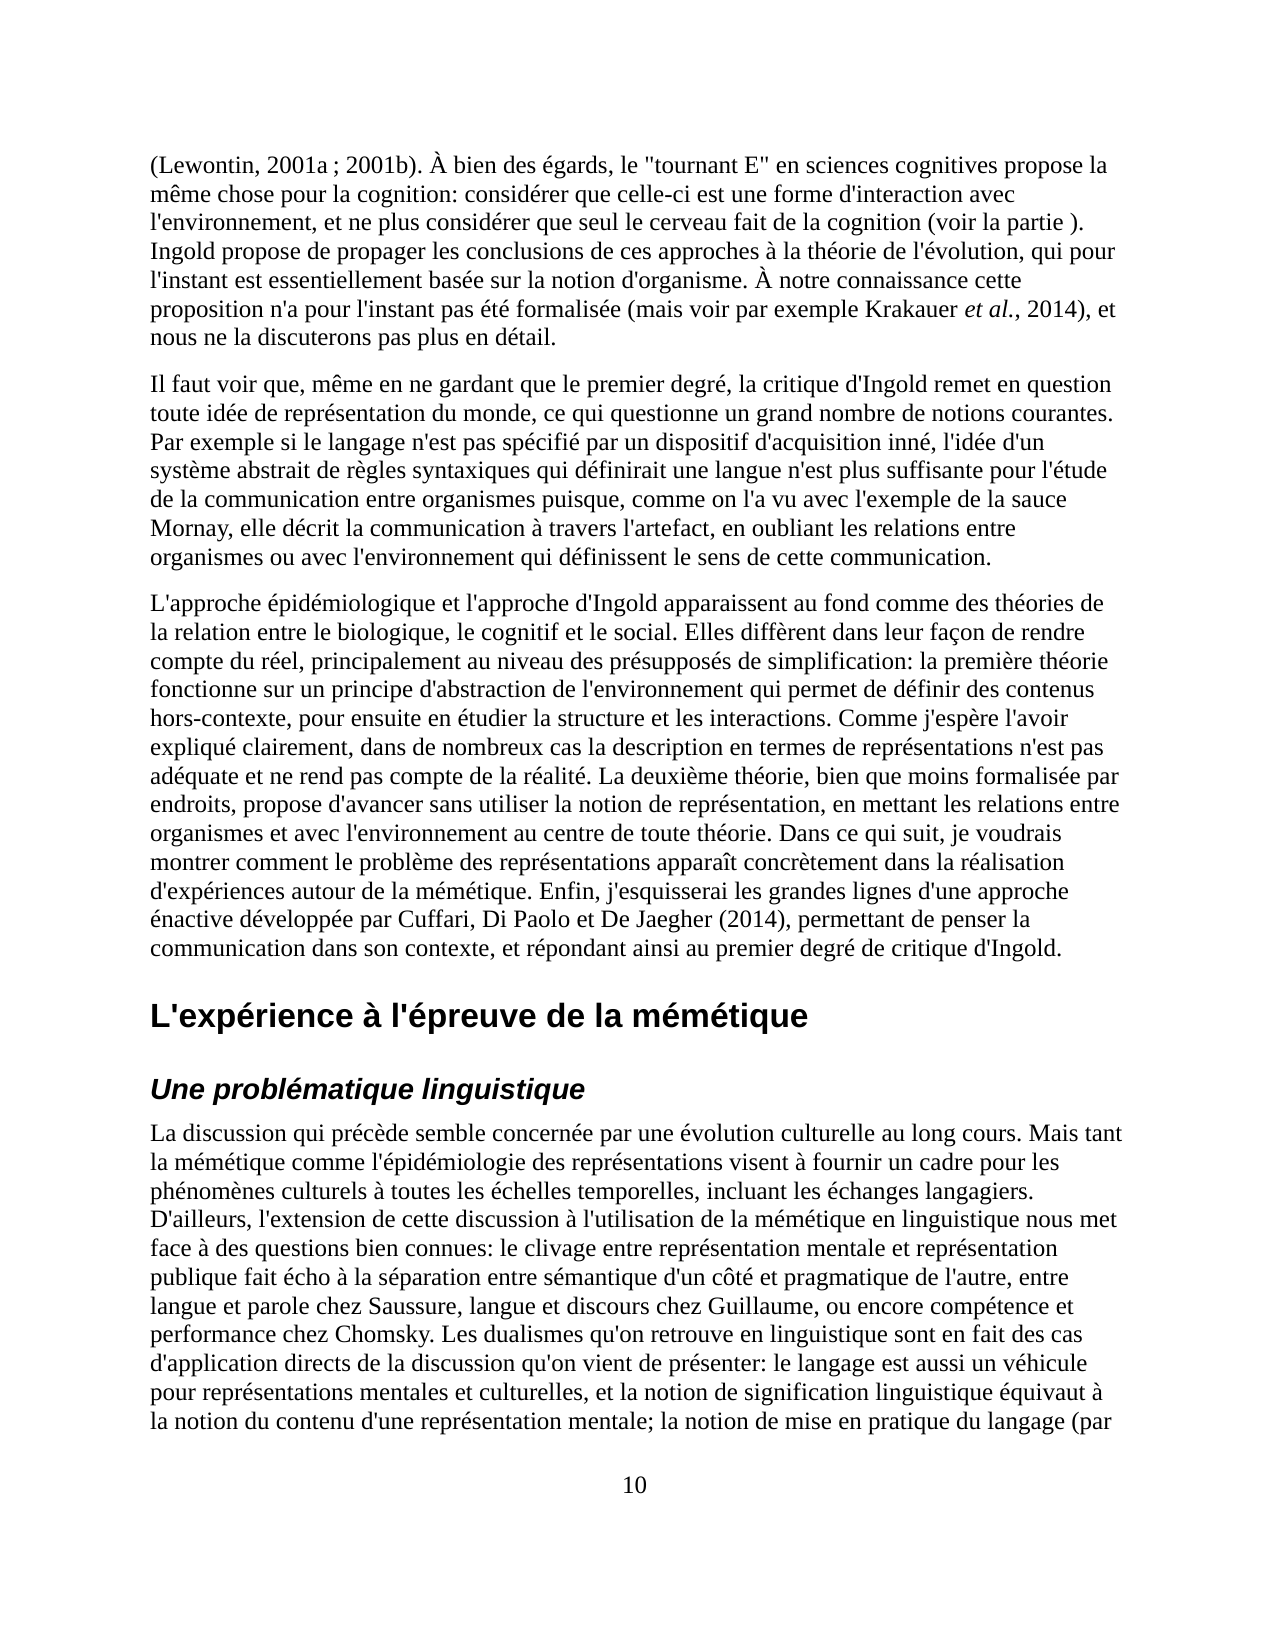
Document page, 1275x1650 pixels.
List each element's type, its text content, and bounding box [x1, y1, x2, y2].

subtitle Une problématique linguistique [150, 1072, 1125, 1106]
text Il faut voir que, même en ne gardant que le premier degré, la critique d'Ingold remet en question toute idée de représentation du monde, ce qui questionne un grand nombre de notions courantes. Par exemple si le langage n'est pas spécifié par un dispositif d'acquisition inné, l'idée d'un système abstrait de règles syntaxiques qui définirait une langue n'est plus suffisante pour l'étude de la communication entre organismes puisque, comme on l'a vu avec l'exemple de la sauce Mornay, elle décrit la communication à travers l'artefact, en oubliant les relations entre organismes ou avec l'environnement qui définissent le sens de cette communication. [150, 369, 1125, 570]
text L'approche épidémiologique et l'approche d'Ingold apparaissent au fond comme des théories de la relation entre le biologique, le cognitif et le social. Elles diffèrent dans leur façon de rendre compte du réel, principalement au niveau des présupposés de simplification: la première théorie fonctionne sur un principe d'abstraction de l'environnement qui permet de définir des contenus hors-contexte, pour ensuite en étudier la structure et les interactions. Comme j'espère l'avoir expliqué clairement, dans de nombreux cas la description en termes de représentations n'est pas adéquate et ne rend pas compte de la réalité. La deuxième théorie, bien que moins formalisée par endroits, propose d'avancer sans utiliser la notion de représentation, en mettant les relations entre organismes et avec l'environnement au centre de toute théorie. Dans ce qui suit, je voudrais montrer comment le problème des représentations apparaît concrètement dans la réalisation d'expériences autour de la mémétique. Enfin, j'esquisserai les grandes lignes d'une approche énactive développée par Cuffari, Di Paolo et De Jaegher (2014), permettant de penser la communication dans son contexte, et répondant ainsi au premier degré de critique d'Ingold. [150, 588, 1125, 962]
subtitle L'expérience à l'épreuve de la mémétique [150, 996, 1125, 1035]
text (Lewontin, 2001a ; 2001b). À bien des égards, le "tournant E" en sciences cognitives propose la même chose pour la cognition: considérer que celle-ci est une forme d'interaction avec l'environnement, et ne plus considérer que seul le cerveau fait de la cognition (voir la partie ). Ingold propose de propager les conclusions de ces approches à la théorie de l'évolution, qui pour l'instant est essentiellement basée sur la notion d'organisme. À notre connaissance cette proposition n'a pour l'instant pas été formalisée (mais voir par exemple Krakauer et al., 2014), et nous ne la discuterons pas plus en détail. [150, 150, 1125, 351]
text La discussion qui précède semble concernée par une évolution culturelle au long cours. Mais tant la mémétique comme l'épidémiologie des représentations visent à fournir un cadre pour les phénomènes culturels à toutes les échelles temporelles, incluant les échanges langagiers. D'ailleurs, l'extension de cette discussion à l'utilisation de la mémétique en linguistique nous met face à des questions bien connues: le clivage entre représentation mentale et représentation publique fait écho à la séparation entre sémantique d'un côté et pragmatique de l'autre, entre langue et parole chez Saussure, langue et discours chez Guillaume, ou encore compétence et performance chez Chomsky. Les dualismes qu'on retrouve en linguistique sont en fait des cas d'application directs de la discussion qu'on vient de présenter: le langage est aussi un véhicule pour représentations mentales et culturelles, et la notion de signification linguistique équivaut à la notion du contenu d'une représentation mentale; la notion de mise en pratique du langage (par [150, 1118, 1125, 1434]
